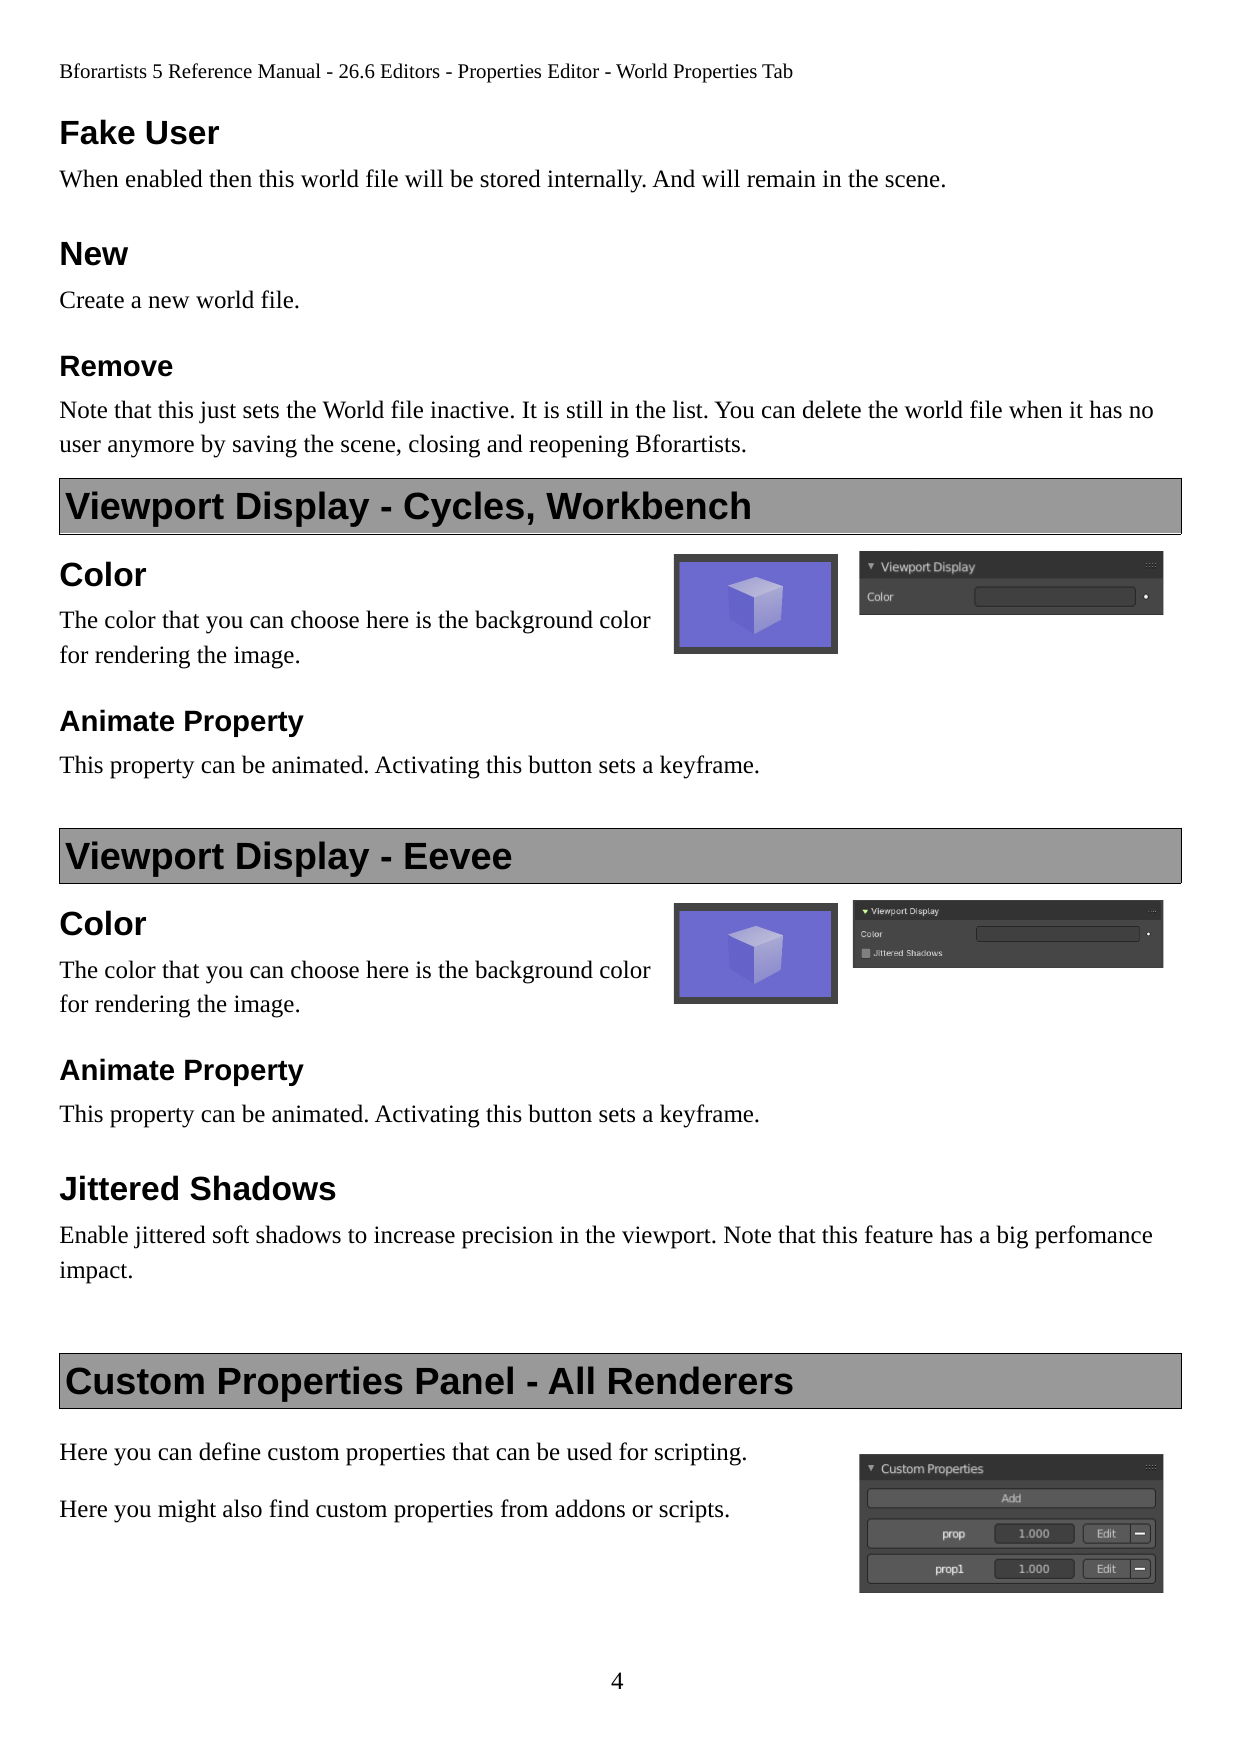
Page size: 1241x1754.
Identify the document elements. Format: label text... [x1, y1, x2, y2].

subtitle [1164, 904, 1181, 942]
text Enable jittered soft shadows to increase precision in the viewport. Note that this feature has a big perfomance impact. [59, 1220, 1181, 1284]
picture [673, 554, 838, 654]
subtitle Animate Property [59, 1053, 1181, 1087]
table_header Custom Properties Panel - All Renderers [60, 1354, 1181, 1408]
table_header Viewport Display - Cycles, Workbench [60, 479, 1181, 533]
picture [673, 903, 838, 1004]
text Note that this just sets the World file inactive. It is still in the list. You can delete the world file when it has no user anymore by saving the scene, closing and reopening Bforartists. [59, 395, 1181, 458]
subtitle Color [59, 554, 673, 593]
subtitle Animate Property [59, 704, 1181, 737]
text Here you can define custom properties that can be used for scripting. [59, 1437, 1181, 1466]
subtitle [838, 904, 852, 942]
picture [859, 1454, 1164, 1593]
subtitle [838, 554, 859, 593]
text When enabled then this world file will be stored internally. And will remain in the scene. [59, 164, 1181, 192]
subtitle New [59, 234, 1181, 272]
text Here you might also find custom properties from addons or scripts. [59, 1494, 859, 1523]
picture [859, 551, 1164, 615]
text The color that you can choose here is the background color for rendering the image. [59, 955, 1181, 1018]
table_header Viewport Display - Eevee [60, 829, 1181, 883]
text This property can be animated. Activating this button sets a keyframe. [59, 1099, 1181, 1128]
subtitle [1164, 554, 1181, 593]
picture [852, 900, 1164, 968]
subtitle Color [59, 904, 673, 942]
text Create a new world file. [59, 285, 1181, 313]
subtitle Fake User [59, 113, 1181, 151]
subtitle Jittered Shadows [59, 1169, 1181, 1208]
text The color that you can choose here is the background color for rendering the image. [59, 606, 1181, 669]
subtitle Remove [59, 348, 1181, 382]
text This property can be animated. Activating this button sets a keyframe. [59, 750, 1181, 779]
